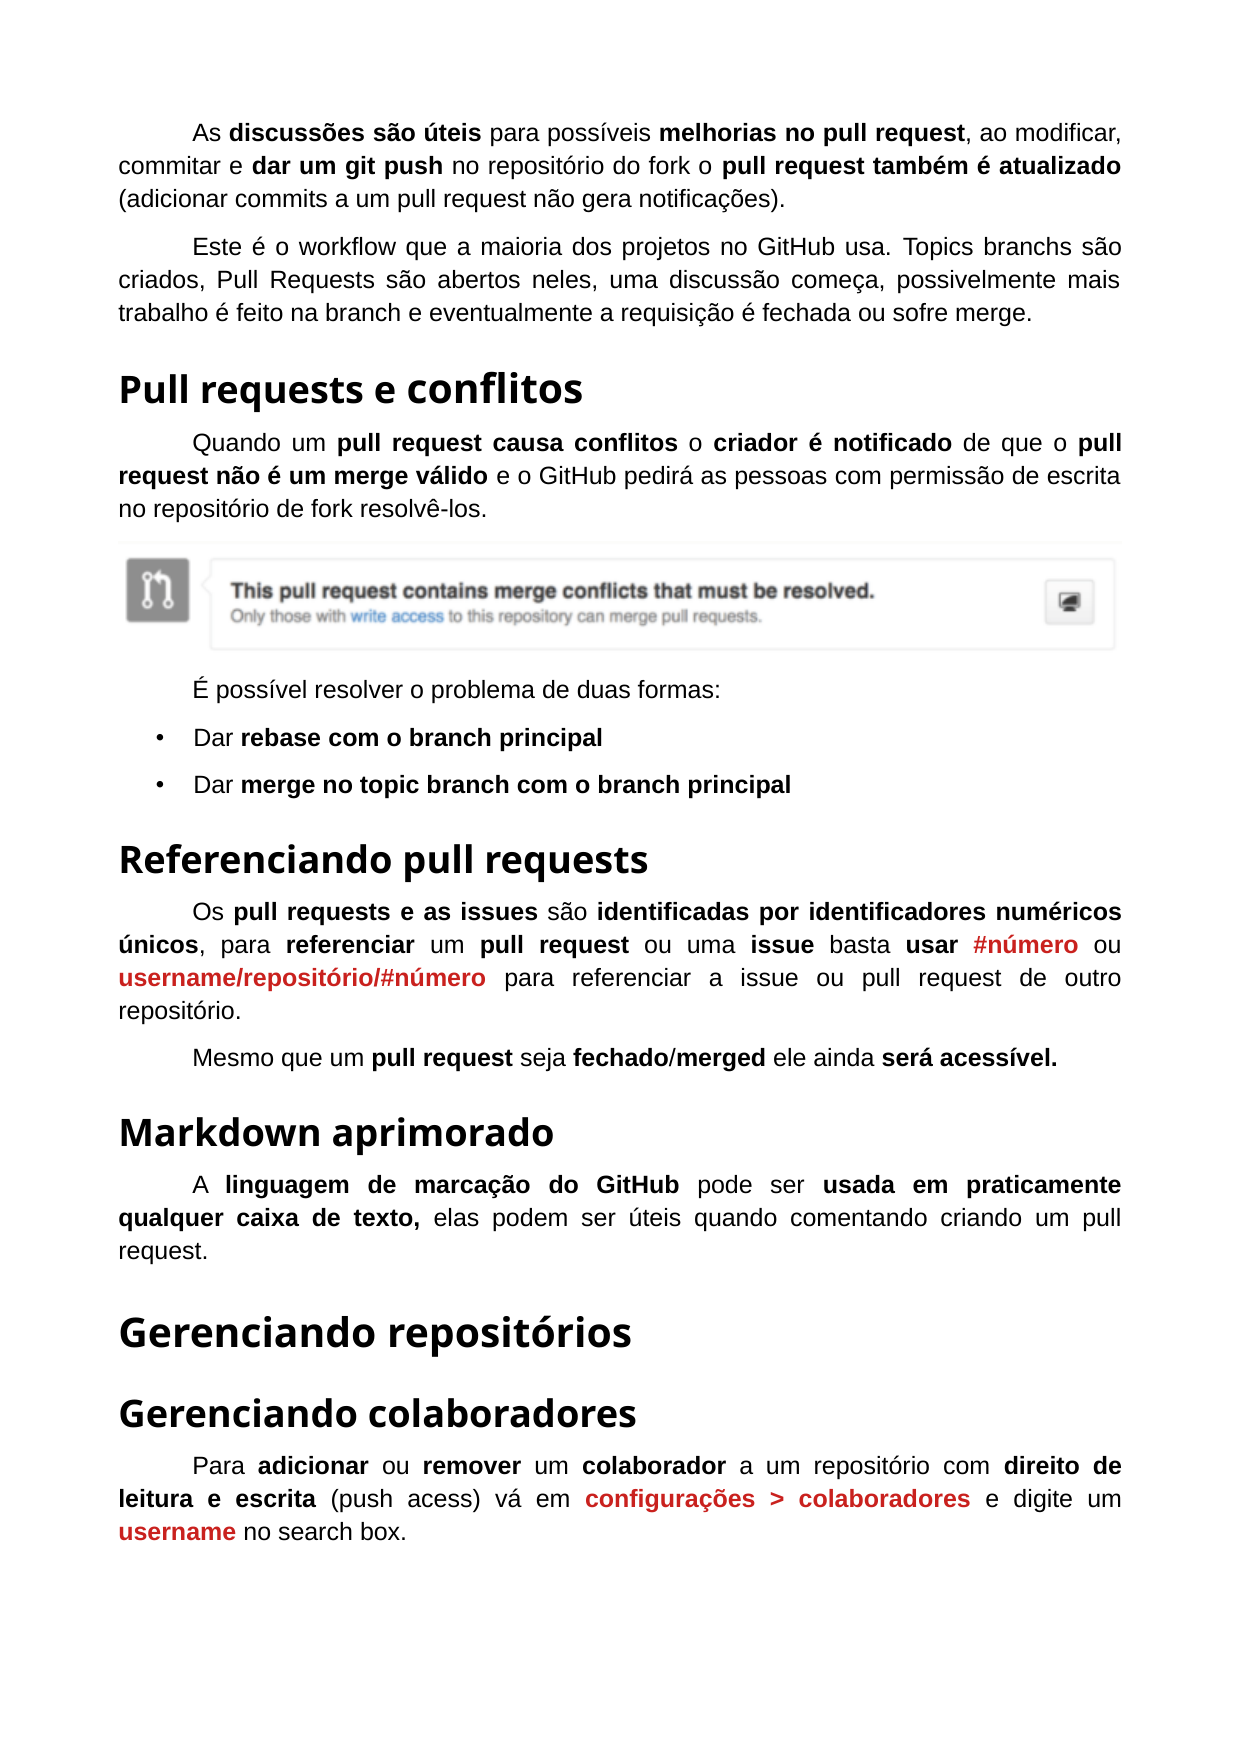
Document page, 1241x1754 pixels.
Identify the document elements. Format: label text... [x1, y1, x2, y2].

text Este é o workflow que a maioria dos projetos no GitHub usa. Topics branchs são criados, Pull Requests são abertos neles, uma discussão começa, possivelmente mais trabalho é feito na branch e eventualmente a requisição é fechada ou sofre merge. [118, 232, 1122, 327]
picture [118, 541, 1123, 657]
text É possível resolver o problema de duas formas: [118, 675, 1122, 704]
list Dar merge no topic branch com o branch principal [156, 770, 1122, 799]
subtitle Pull requests e conflitos [118, 360, 1122, 416]
text Para adicionar ou remover um colaborador a um repositório com direito de leitura e escrita (push acess) vá em configurações > colaboradores e digite um username no search box. [118, 1451, 1122, 1546]
list Dar rebase com o branch principal [156, 723, 1122, 751]
text As discussões são úteis para possíveis melhorias no pull request, ao modificar, commitar e dar um git push no repositório do fork o pull request também é atualizado (adicionar commits a um pull request não gera notificações). [118, 118, 1122, 213]
text Mesmo que um pull request seja fechado/merged ele ainda será acessível. [118, 1043, 1122, 1072]
subtitle Markdown aprimorado [118, 1106, 1122, 1157]
subtitle Gerenciando colaboradores [118, 1387, 1122, 1439]
text A linguagem de marcação do GitHub pode ser usada em praticamente qualquer caixa de texto, elas podem ser úteis quando comentando criando um pull request. [118, 1170, 1122, 1264]
text Os pull requests e as issues são identificadas por identificadores numéricos únicos, para referenciar um pull request ou uma issue basta usar #número ou username/repositório/#número para referenciar a issue ou pull request de outro repositório. [118, 897, 1122, 1024]
text Quando um pull request causa conflitos o criador é notificado de que o pull request não é um merge válido e o GitHub pedirá as pessoas com permissão de escrita no repositório de fork resolvê-los. [118, 428, 1122, 523]
subtitle Gerenciando repositórios [118, 1304, 1122, 1360]
subtitle Referenciando pull requests [118, 833, 1122, 884]
